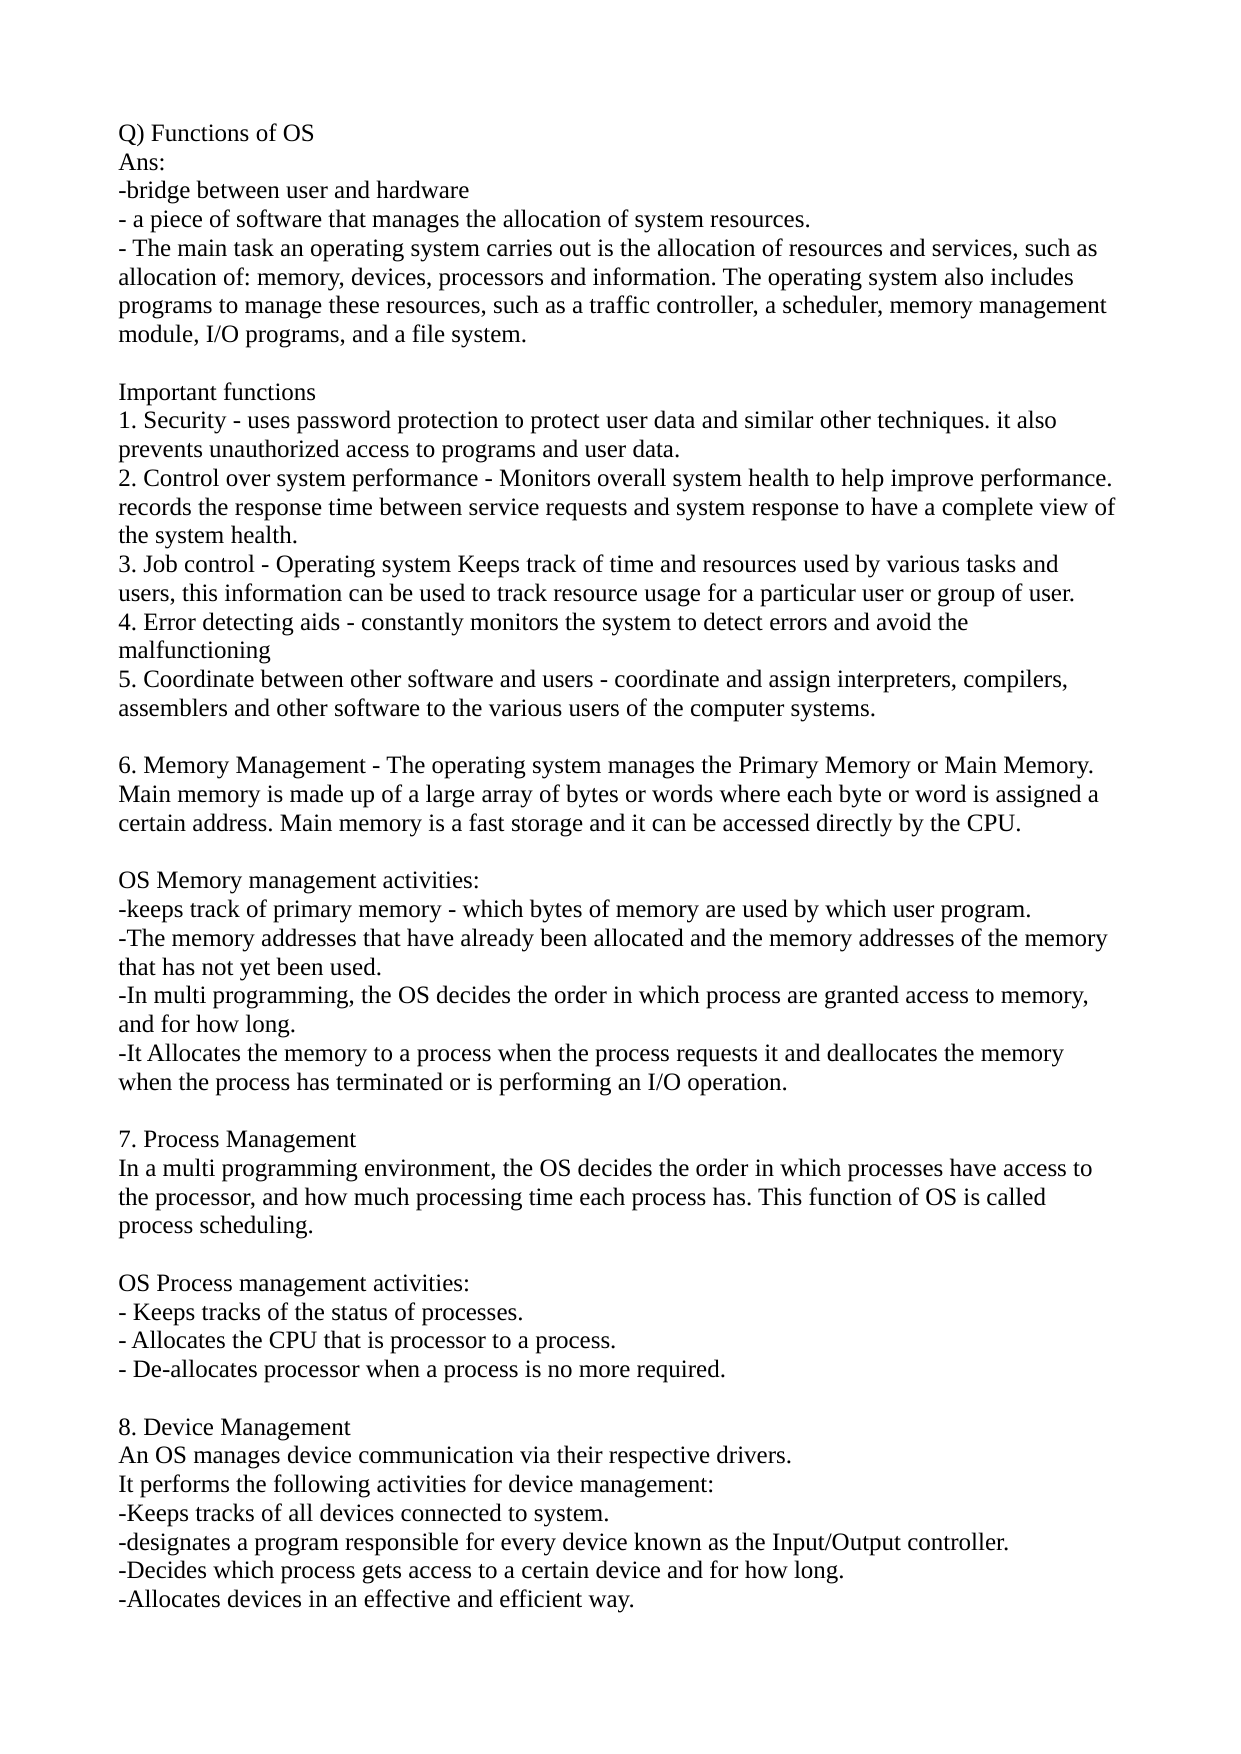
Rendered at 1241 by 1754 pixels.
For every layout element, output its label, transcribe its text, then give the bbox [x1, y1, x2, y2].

text 5. Coordinate between other software and users - coordinate and assign interpreters, compilers, assemblers and other software to the various users of the computer systems. [118, 664, 1122, 722]
text OS Process management activities: [118, 1268, 1122, 1297]
text An OS manages device communication via their respective drivers. [118, 1441, 1122, 1469]
text Ans: [118, 147, 1122, 176]
text OS Memory management activities: [118, 866, 1122, 894]
text -Keeps tracks of all devices connected to system. [118, 1498, 1122, 1527]
text -Decides which process gets access to a certain device and for how long. [118, 1556, 1122, 1584]
text -designates a program responsible for every device known as the Input/Output controller. [118, 1527, 1122, 1556]
text 4. Error detecting aids - constantly monitors the system to detect errors and avoid the malfunctioning [118, 607, 1122, 664]
text In a multi programming environment, the OS decides the order in which processes have access to the processor, and how much processing time each process has. This function of OS is called process scheduling. [118, 1153, 1122, 1239]
text Q) Functions of OS [118, 118, 1122, 147]
text 3. Job control - Operating system Keeps track of time and resources used by various tasks and users, this information can be used to track resource usage for a particular user or group of user. [118, 549, 1122, 607]
text -The memory addresses that have already been allocated and the memory addresses of the memory that has not yet been used. [118, 923, 1122, 981]
text 8. Device Management [118, 1412, 1122, 1441]
text -Allocates devices in an effective and efficient way. [118, 1584, 1122, 1613]
text - The main task an operating system carries out is the allocation of resources and services, such as allocation of: memory, devices, processors and information. The operating system also includes programs to manage these resources, such as a traffic controller, a scheduler, memory management module, I/O programs, and a file system. [118, 233, 1122, 348]
text 1. Security - uses password protection to protect user data and similar other techniques. it also prevents unauthorized access to programs and user data. [118, 406, 1122, 463]
text Important functions [118, 377, 1122, 406]
text -In multi programming, the OS decides the order in which process are granted access to memory, and for how long. [118, 981, 1122, 1038]
text - Keeps tracks of the status of processes. [118, 1297, 1122, 1326]
text -It Allocates the memory to a process when the process requests it and deallocates the memory when the process has terminated or is performing an I/O operation. [118, 1038, 1122, 1096]
text - De-allocates processor when a process is no more required. [118, 1354, 1122, 1383]
text -bridge between user and hardware [118, 176, 1122, 204]
text - Allocates the CPU that is processor to a process. [118, 1326, 1122, 1354]
text 7. Process Management [118, 1124, 1122, 1153]
text 6. Memory Management - The operating system manages the Primary Memory or Main Memory. Main memory is made up of a large array of bytes or words where each byte or word is assigned a certain address. Main memory is a fast storage and it can be accessed directly by the CPU. [118, 751, 1122, 837]
text - a piece of software that manages the allocation of system resources. [118, 204, 1122, 233]
text It performs the following activities for device management: [118, 1469, 1122, 1498]
text -keeps track of primary memory - which bytes of memory are used by which user program. [118, 894, 1122, 923]
text 2. Control over system performance - Monitors overall system health to help improve performance. records the response time between service requests and system response to have a complete view of the system health. [118, 463, 1122, 549]
